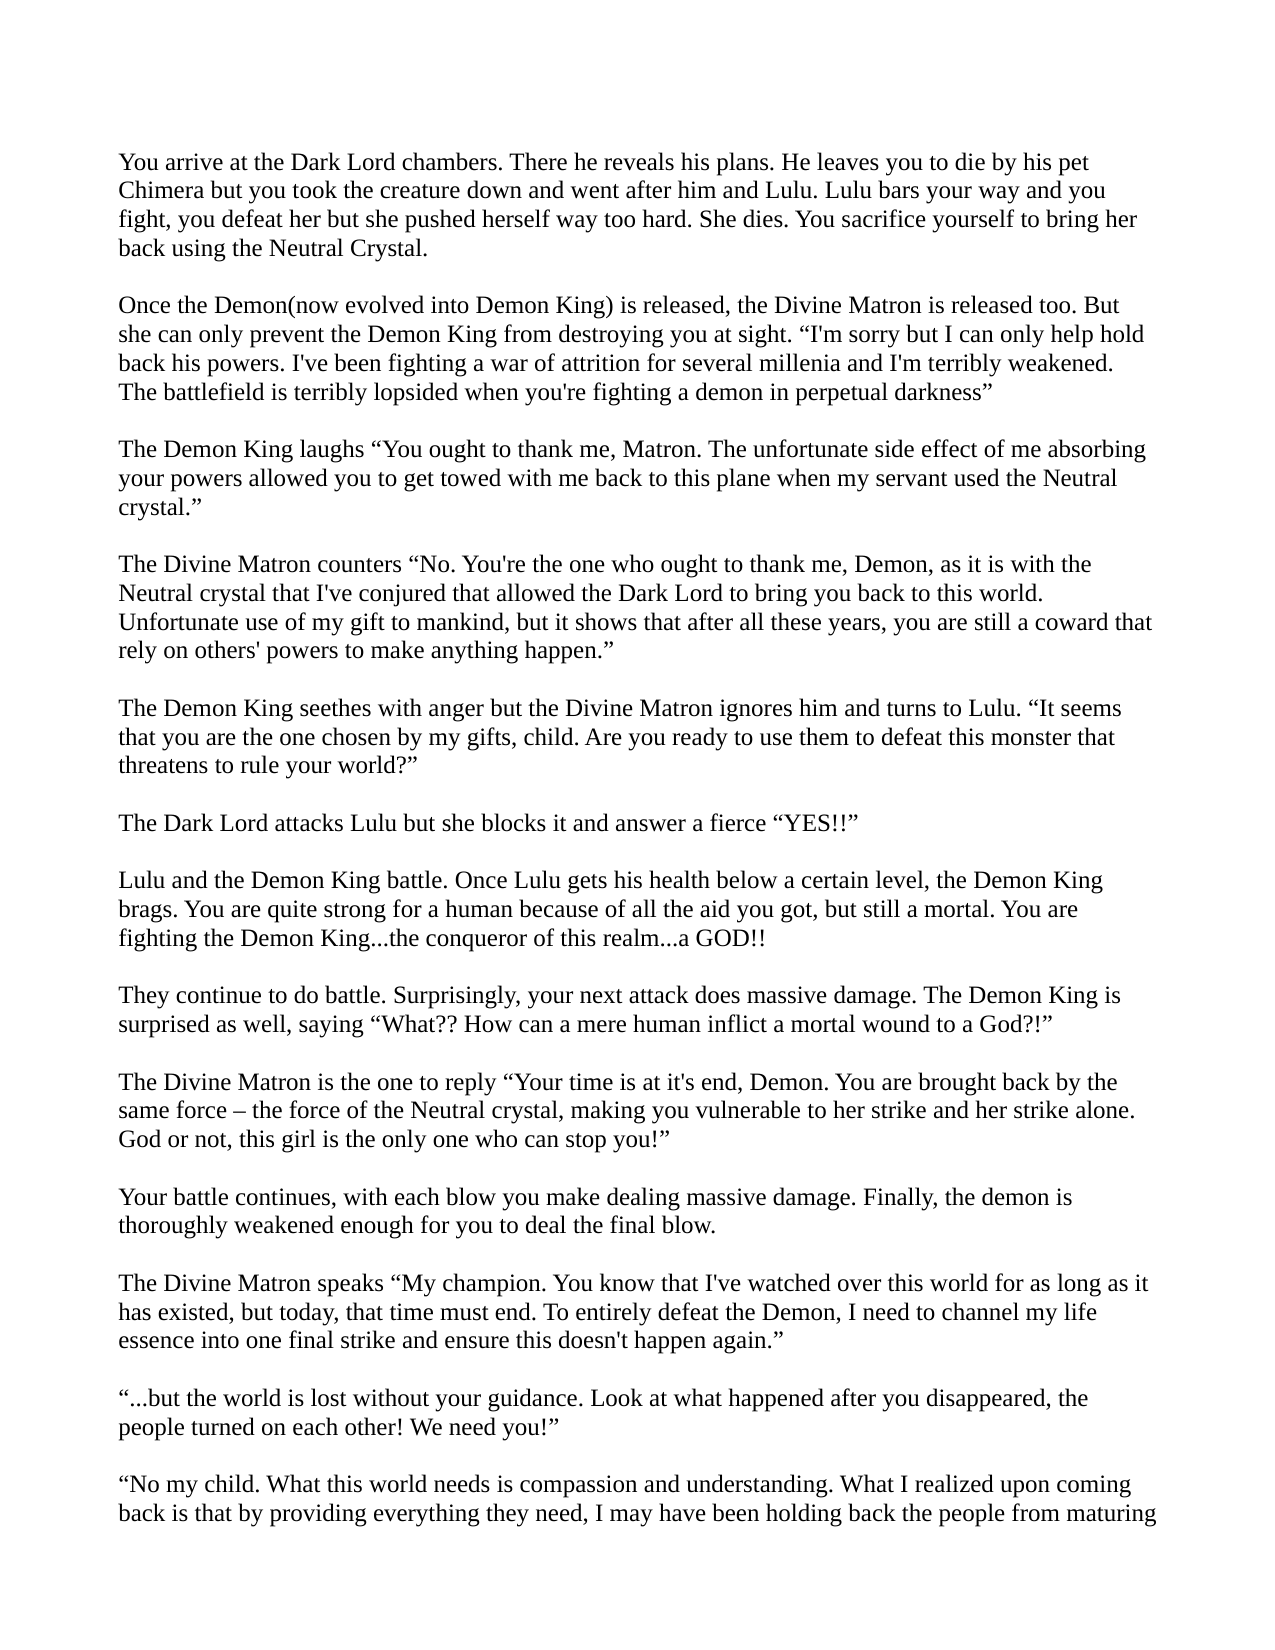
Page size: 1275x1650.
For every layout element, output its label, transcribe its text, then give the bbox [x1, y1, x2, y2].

text They continue to do battle. Surprisingly, your next attack does massive damage. The Demon King is surprised as well, saying “What?? How can a mere human inflict a mortal wound to a God?!” [118, 981, 1157, 1038]
text You arrive at the Dark Lord chambers. There he reveals his plans. He leaves you to die by his pet Chimera but you took the creature down and went after him and Lulu. Lulu bars your way and you fight, you defeat her but she pushed herself way too hard. She dies. You sacrifice yourself to bring her back using the Neutral Crystal. [118, 147, 1157, 262]
text Lulu and the Demon King battle. Once Lulu gets his health below a certain level, the Demon King brags. You are quite strong for a human because of all the aid you got, but still a mortal. You are fighting the Demon King...the conqueror of this realm...a GOD!! [118, 866, 1157, 952]
text The Demon King laughs “You ought to thank me, Matron. The unfortunate side effect of me absorbing your powers allowed you to get towed with me back to this plane when my servant used the Neutral crystal.” [118, 434, 1157, 521]
text Your battle continues, with each blow you make dealing massive damage. Finally, the demon is thoroughly weakened enough for you to deal the final blow. [118, 1182, 1157, 1239]
text The Demon King seethes with anger but the Divine Matron ignores him and turns to Lulu. “It seems that you are the one chosen by my gifts, child. Are you ready to use them to defeat this monster that threatens to rule your world?” [118, 693, 1157, 779]
text The Dark Lord attacks Lulu but she blocks it and answer a fierce “YES!!” [118, 808, 1157, 837]
text The Divine Matron is the one to reply “Your time is at it's end, Demon. You are brought back by the same force – the force of the Neutral crystal, making you vulnerable to her strike and her strike alone. God or not, this girl is the only one who can stop you!” [118, 1067, 1157, 1153]
text “No my child. What this world needs is compassion and understanding. What I realized upon coming back is that by providing everything they need, I may have been holding back the people from maturing [118, 1469, 1157, 1527]
text Once the Demon(now evolved into Demon King) is released, the Divine Matron is released too. But she can only prevent the Demon King from destroying you at sight. “I'm sorry but I can only help hold back his powers. I've been fighting a war of attrition for several millenia and I'm terribly weakened. The battlefield is terribly lopsided when you're fighting a demon in perpetual darkness” [118, 291, 1157, 406]
text The Divine Matron counters “No. You're the one who ought to thank me, Demon, as it is with the Neutral crystal that I've conjured that allowed the Dark Lord to bring you back to this world. Unfortunate use of my gift to mankind, but it shows that after all these years, you are still a coward that rely on others' powers to make anything happen.” [118, 549, 1157, 664]
text The Divine Matron speaks “My champion. You know that I've watched over this world for as long as it has existed, but today, that time must end. To entirely defeat the Demon, I need to channel my life essence into one final strike and ensure this doesn't happen again.” [118, 1268, 1157, 1354]
text “...but the world is lost without your guidance. Look at what happened after you disappeared, the people turned on each other! We need you!” [118, 1383, 1157, 1441]
